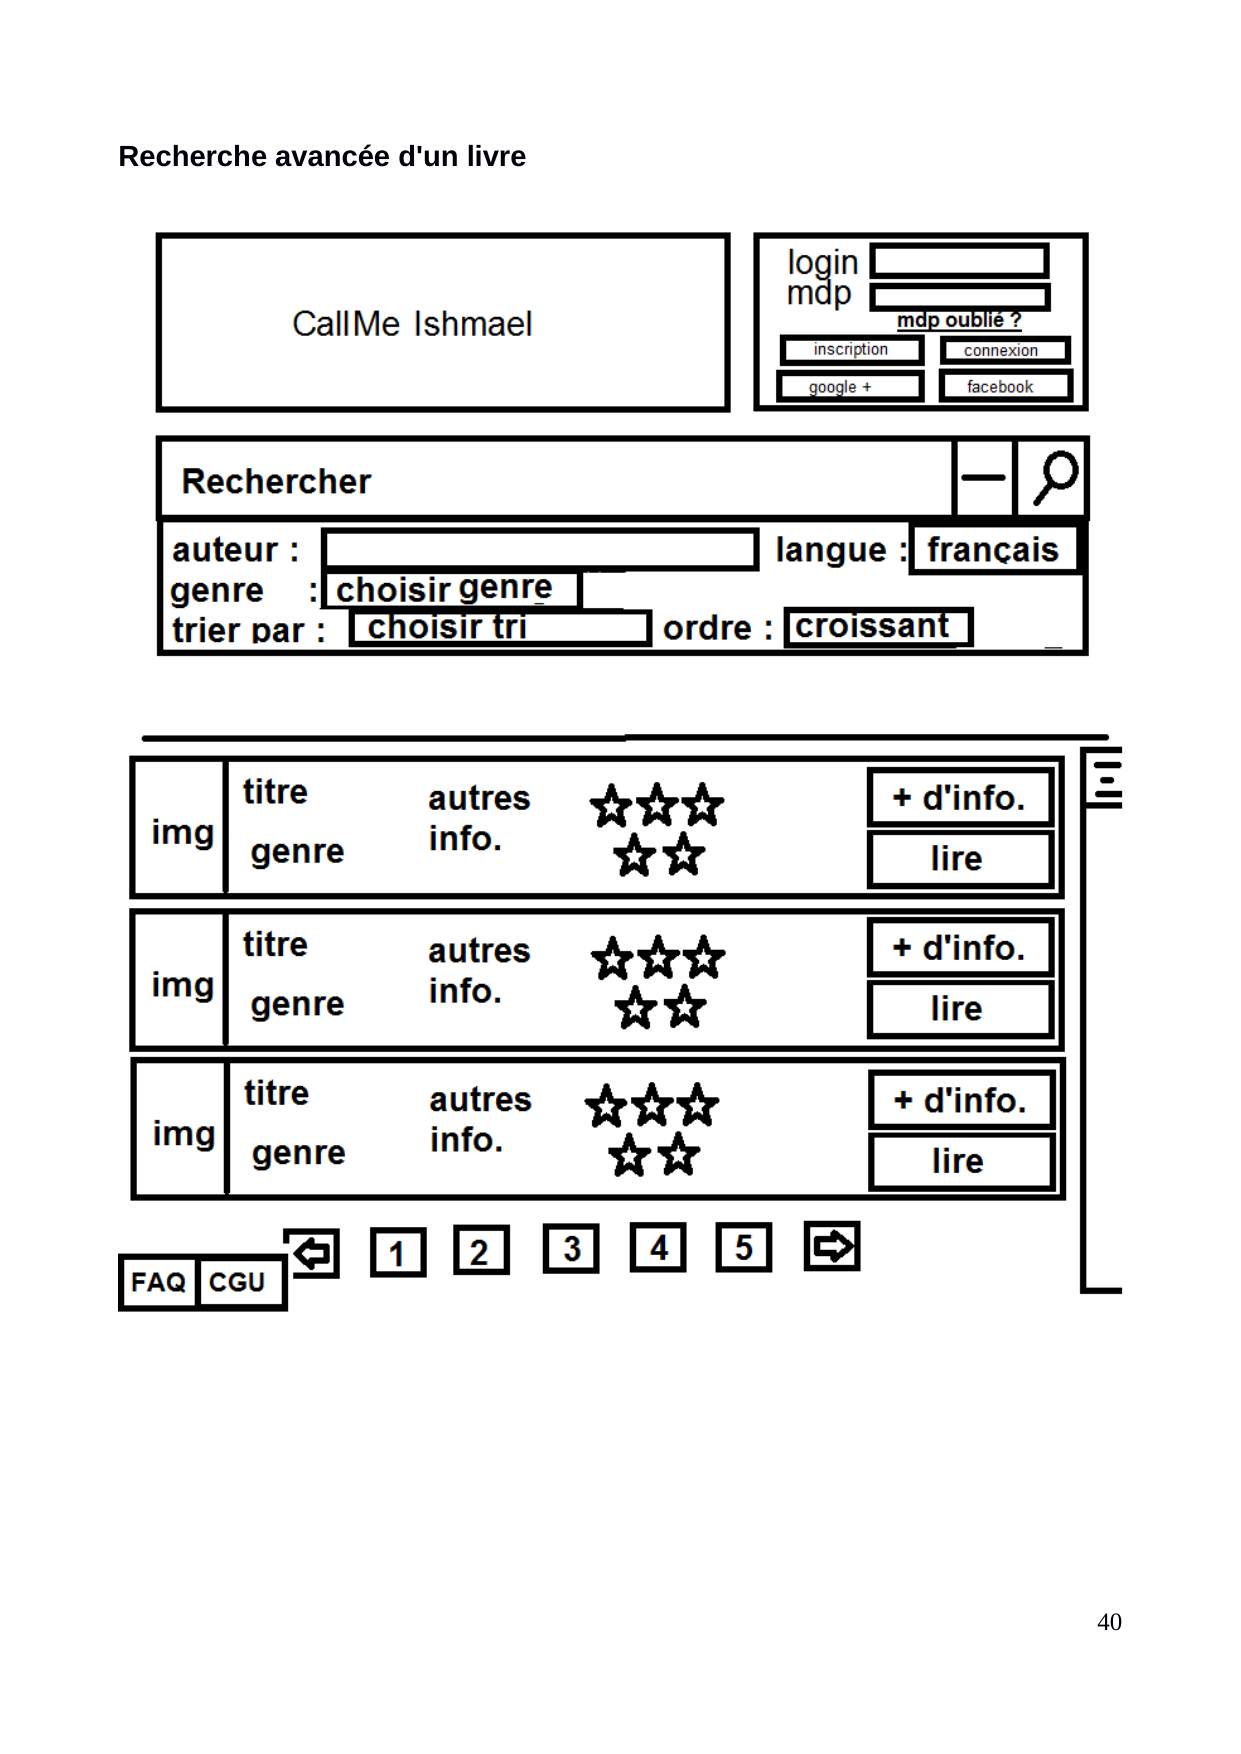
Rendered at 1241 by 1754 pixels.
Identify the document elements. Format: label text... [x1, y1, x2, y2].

subtitle Recherche avancée d'un livre [118, 139, 1122, 172]
picture [118, 201, 1123, 1313]
